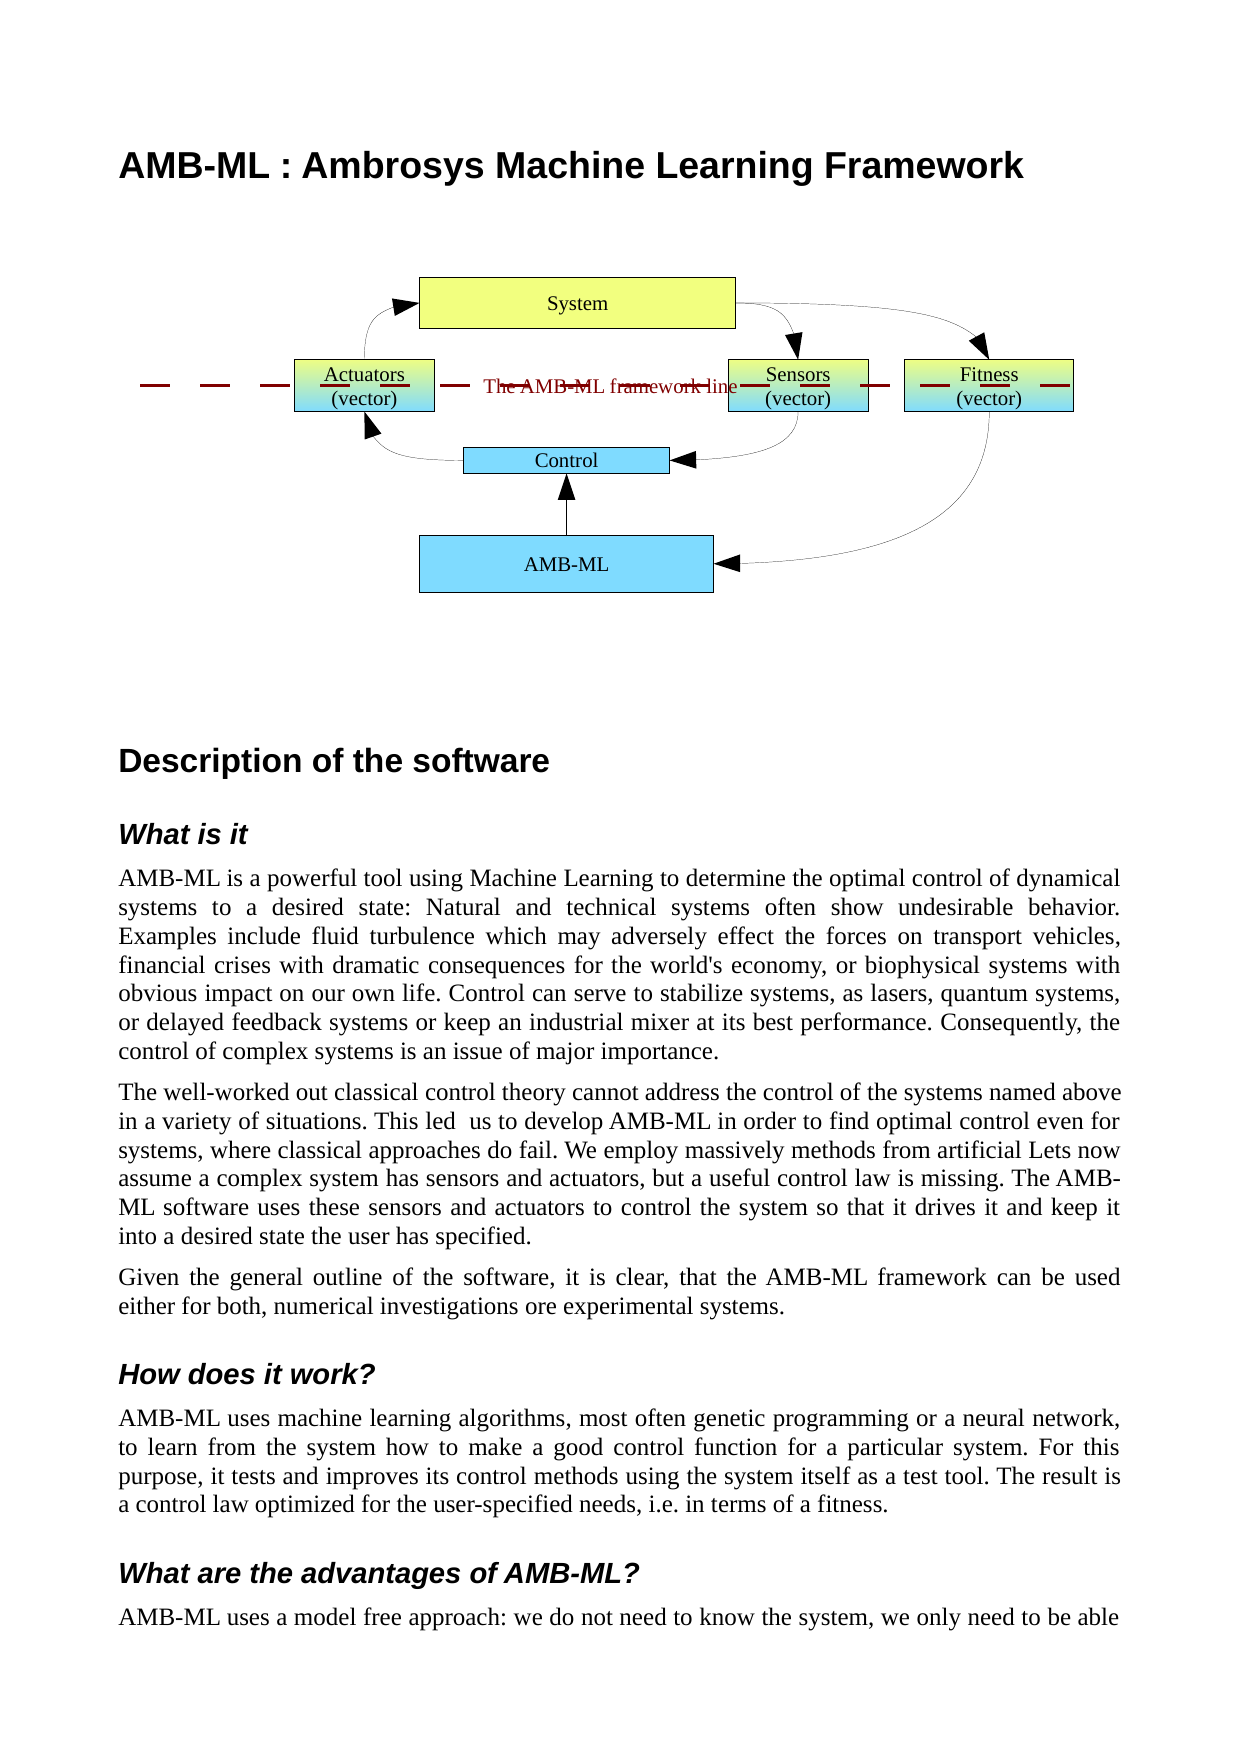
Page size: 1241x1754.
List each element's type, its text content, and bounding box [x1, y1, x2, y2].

text AMB-ML is a powerful tool using Machine Learning to determine the optimal control of dynamical systems to a desired state: Natural and technical systems often show undesirable behavior. Examples include fluid turbulence which may adversely effect the forces on transport vehicles, financial crises with dramatic consequences for the world's economy, or biophysical systems with obvious impact on our own life. Control can serve to stabilize systems, as lasers, quantum systems, or delayed feedback systems or keep an industrial mixer at its best performance. Consequently, the control of complex systems is an issue of major importance. [118, 863, 1122, 1065]
subtitle What is it [118, 817, 1122, 851]
text AMB-ML uses machine learning algorithms, most often genetic programming or a neural network, to learn from the system how to make a good control function for a particular system. For this purpose, it tests and improves its control methods using the system itself as a test tool. The result is a control law optimized for the user-specified needs, i.e. in terms of a fitness. [118, 1403, 1122, 1518]
subtitle How does it work? [118, 1357, 1122, 1391]
title AMB-ML : Ambrosys Machine Learning Framework [118, 143, 1122, 186]
subtitle Description of the software [118, 741, 1122, 780]
text The well-worked out classical control theory cannot address the control of the systems named above in a variety of situations. This led us to develop AMB-ML in order to find optimal control even for systems, where classical approaches do fail. We employ massively methods from artificial Lets now assume a complex system has sensors and actuators, but a useful control law is missing. The AMB-ML software uses these sensors and actuators to control the system so that it drives it and keep it into a desired state the user has specified. [118, 1077, 1122, 1250]
text Given the general outline of the software, it is clear, that the AMB-ML framework can be used either for both, numerical investigations ore experimental systems. [118, 1262, 1122, 1320]
text AMB-ML uses a model free approach: we do not need to know the system, we only need to be able [118, 1602, 1122, 1631]
subtitle What are the advantages of AMB-ML? [118, 1556, 1122, 1589]
